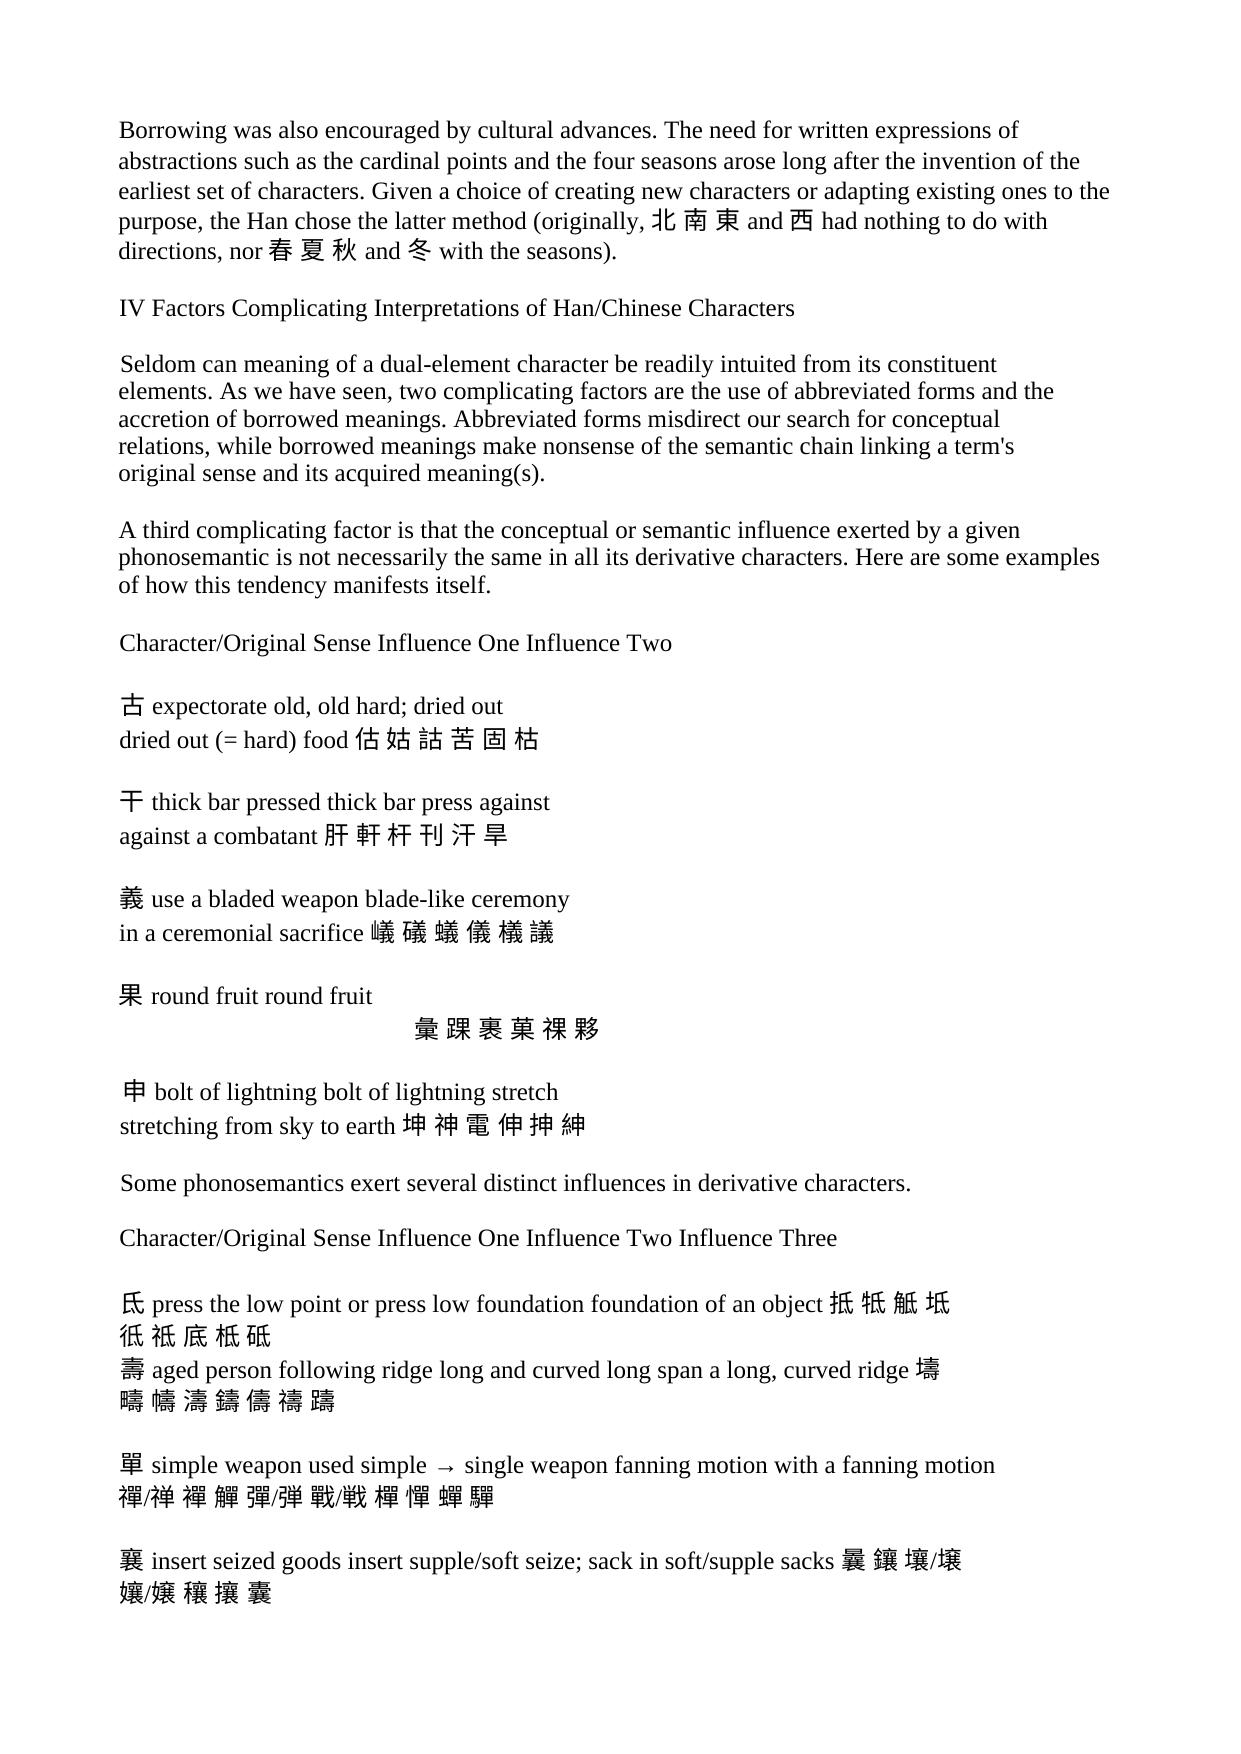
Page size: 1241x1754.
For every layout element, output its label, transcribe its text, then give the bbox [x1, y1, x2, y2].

text 果 round fruit round fruit [119, 981, 1123, 1009]
text 單 simple weapon used simple → single weapon fanning motion with a fanning motion 禪/禅 襌 觶 彈/弾 戰/戦 樿 憚 蟬 驒 [118, 1450, 1011, 1512]
text A third complicating factor is that the conceptual or semantic influence exerted by a given phonosemantic is not necessarily the same in all its derivative characters. Here are some examples of how this tendency manifests itself. [118, 517, 1101, 599]
text 申 bolt of lightning bolt of lightning stretch [122, 1077, 1123, 1106]
text 干 thick bar pressed thick bar press against [119, 787, 1123, 816]
text 義 use a bladed weapon blade-like ceremony [119, 884, 1123, 913]
text 襄 insert seized goods insert supple/soft seize; sack in soft/supple sacks 曩 鑲 壤/壌 孃/嬢 穰 攘 囊 [119, 1546, 965, 1608]
text against a combatant 肝 軒 杆 刊 汗 旱 [119, 821, 1123, 850]
text Some phonosemantics exert several distinct influences in derivative characters. Character/Original Sense Influence One Influence Two Influence Three [119, 1168, 1016, 1252]
text 古 expectorate old, old hard; dried out [120, 691, 1123, 719]
text in a ceremonial sacrifice 嶬 礒 蟻 儀 檥 議 [119, 918, 1123, 947]
text dried out (= hard) food 估 姑 詁 苦 固 枯 [119, 724, 1123, 753]
text stretching from sky to earth 坤 神 電 伸 抻 紳 [119, 1111, 1123, 1140]
text 氐 press the low point or press low foundation foundation of an object 抵 牴 觝 坻 彽 祗 底 柢 砥 [119, 1289, 966, 1351]
text 壽 aged person following ridge long and curved long span a long, curved ridge 壔 疇 幬 濤 鑄 儔 禱 躊 [119, 1354, 954, 1416]
text Character/Original Sense Influence One Influence Two [119, 628, 1123, 657]
text IV Factors Complicating Interpretations of Han/Chinese Characters [119, 293, 1123, 322]
text Seldom can meaning of a dual-element character be readily intuited from its constituent elements. As we have seen, two complicating factors are the use of abbreviated forms and the accretion of borrowed meanings. Abbreviated forms misdirect our search for conceptual relations, while borrowed meanings make nonsense of the semantic chain linking a term's original sense and its acquired meaning(s). [118, 350, 1097, 487]
text 彙 踝 裹 菓 祼 夥 [414, 1014, 1123, 1043]
text Borrowing was also encouraged by cultural advances. The need for written expressions of abstractions such as the cardinal points and the four seasons arose long after the invention of the earliest set of characters. Given a choice of creating new characters or adapting existing ones to the purpose, the Han chose the latter method (originally, 北 南 東 and 西 had nothing to do with directions, nor 春 夏 秋 and 冬 with the seasons). [118, 116, 1111, 265]
